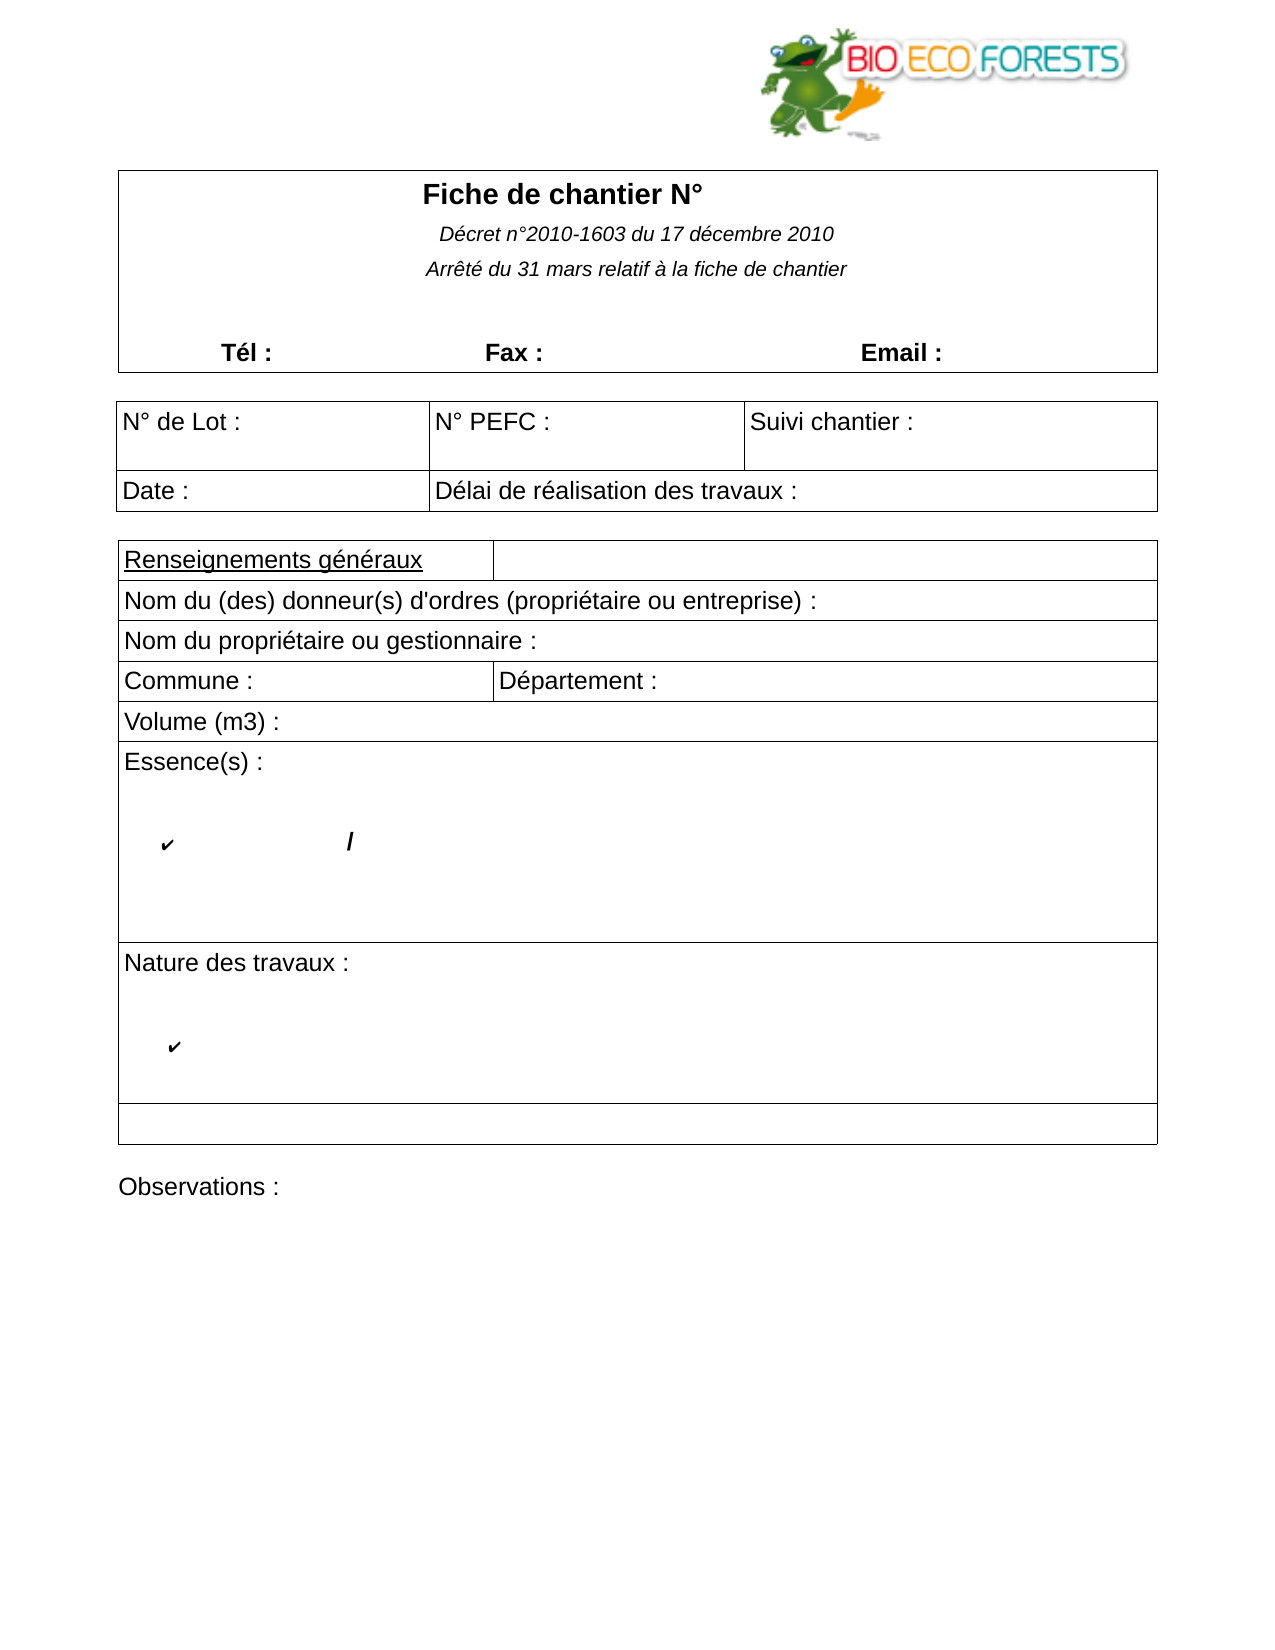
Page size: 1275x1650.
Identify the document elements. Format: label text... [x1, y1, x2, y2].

table_header N° PEFC : <site.pefc> [430, 402, 744, 470]
table_cell Tél : [119, 332, 382, 372]
table_cell Essence(s) : [119, 742, 1157, 781]
table_header Suivi chantier : <site.site_supervision.name> [745, 402, 1157, 470]
table_cell Date : <site.site_date> [117, 471, 429, 511]
table_cell [119, 902, 1157, 942]
table_header [494, 541, 1157, 580]
picture [760, 28, 1134, 141]
table_cell Volume (m3) : <site.volume> [119, 702, 1157, 741]
table_cell Commune : <site.commune.name> [119, 662, 493, 701]
table_cell Arrêté du 31 mars relatif à la fiche de chantier [119, 251, 1157, 287]
table_cell Nom du propriétaire ou gestionnaire : <site.moa.name> [119, 621, 1157, 661]
table_cell Délai de réalisation des travaux : <site.dead_line_work> [430, 471, 1157, 511]
table_cell <for each="nat in site.nature"> [119, 983, 1157, 1023]
table_cell <nat.lib_long> [119, 1023, 1157, 1063]
table_cell Nom du (des) donneur(s) d'ordres (propriétaire ou entreprise) : <site.owner.name> [119, 581, 1157, 620]
table_header Fiche de chantier N° <site.name> [119, 171, 1157, 216]
table_cell <for each="taxon in site.taxon"> [119, 781, 1157, 822]
table_cell Décret n°2010-1603 du 17 décembre 2010 [119, 216, 1157, 251]
table_cell <taxon.name> / <taxon.lib_long> [119, 822, 1157, 862]
table_cell </for> [119, 862, 1157, 902]
text Observations : [118, 1172, 1157, 1201]
table_cell <site.owner.addresses[0].full_address> [119, 287, 1157, 332]
table_header Renseignements généraux [119, 541, 493, 580]
table_cell Email : [653, 332, 1157, 372]
table_header N° de Lot : <site.lot> [117, 402, 429, 470]
table_cell Nature des travaux : [119, 943, 1157, 983]
table_cell </for> [119, 1063, 1157, 1103]
table_cell Département : <site.commune.subdivision.name> [494, 662, 1157, 701]
table_cell [119, 1104, 1157, 1143]
table_cell Fax : [382, 332, 653, 372]
